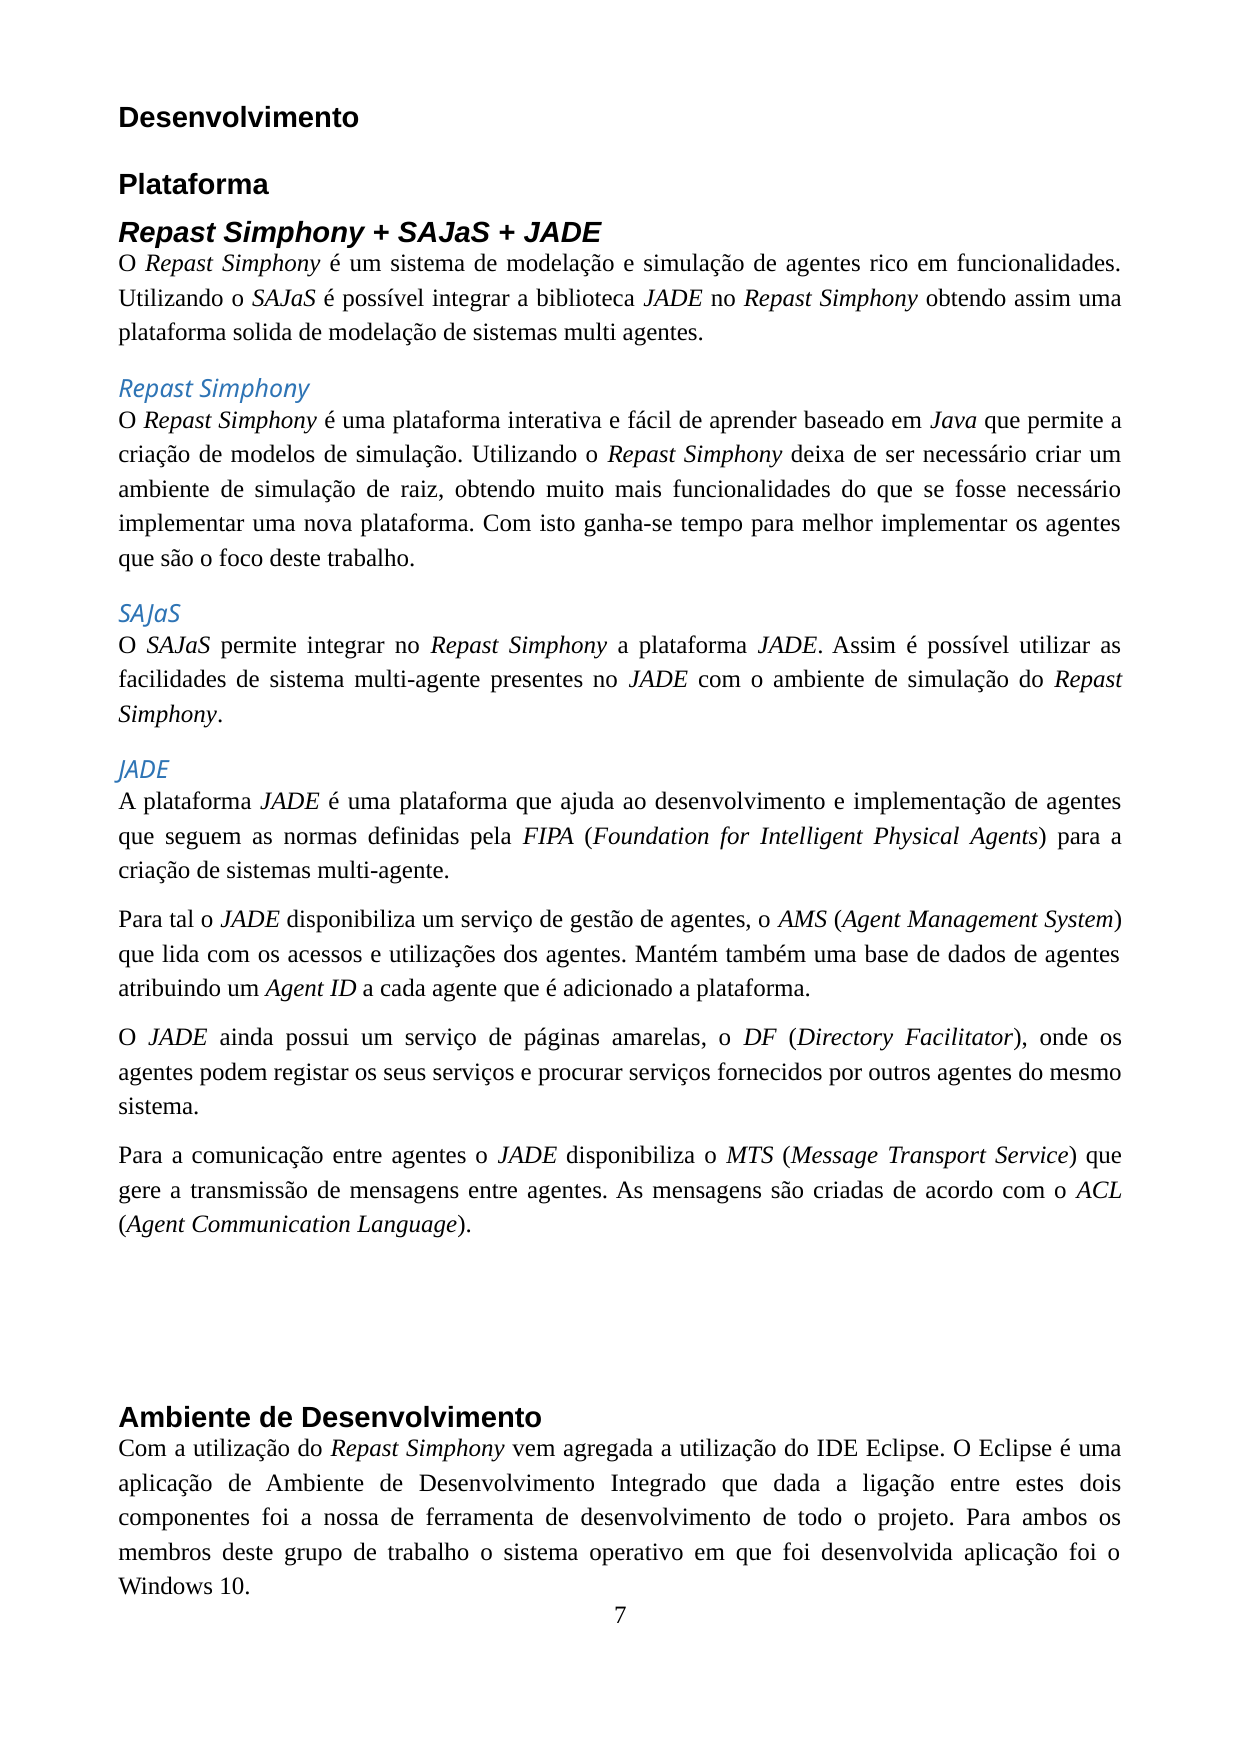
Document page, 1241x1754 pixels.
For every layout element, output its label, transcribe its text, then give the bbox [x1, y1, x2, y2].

subtitle JADE [118, 752, 1122, 786]
subtitle Repast Simphony + SAJaS + JADE [118, 215, 1122, 248]
text O SAJaS permite integrar no Repast Simphony a plataforma JADE. Assim é possível utilizar as facilidades de sistema multi-agente presentes no JADE com o ambiente de simulação do Repast Simphony. [118, 630, 1122, 728]
text Para a comunicação entre agentes o JADE disponibiliza o MTS (Message Transport Service) que gere a transmissão de mensagens entre agentes. As mensagens são criadas de acordo com o ACL (Agent Communication Language). [118, 1140, 1122, 1238]
subtitle Repast Simphony [118, 371, 1122, 405]
text O JADE ainda possui um serviço de páginas amarelas, o DF (Directory Facilitator), onde os agentes podem registar os seus serviços e procurar serviços fornecidos por outros agentes do mesmo sistema. [118, 1022, 1122, 1120]
subtitle Desenvolvimento [118, 100, 1122, 133]
text A plataforma JADE é uma plataforma que ajuda ao desenvolvimento e implementação de agentes que seguem as normas definidas pela FIPA (Foundation for Intelligent Physical Agents) para a criação de sistemas multi-agente. [118, 786, 1122, 884]
text O Repast Simphony é um sistema de modelação e simulação de agentes rico em funcionalidades. Utilizando o SAJaS é possível integrar a biblioteca JADE no Repast Simphony obtendo assim uma plataforma solida de modelação de sistemas multi agentes. [118, 248, 1122, 346]
subtitle SAJaS [118, 596, 1122, 630]
text O Repast Simphony é uma plataforma interativa e fácil de aprender baseado em Java que permite a criação de modelos de simulação. Utilizando o Repast Simphony deixa de ser necessário criar um ambiente de simulação de raiz, obtendo muito mais funcionalidades do que se fosse necessário implementar uma nova plataforma. Com isto ganha-se tempo para melhor implementar os agentes que são o foco deste trabalho. [118, 405, 1122, 571]
subtitle Ambiente de Desenvolvimento [118, 1400, 1122, 1433]
text Para tal o JADE disponibiliza um serviço de gestão de agentes, o AMS (Agent Management System) que lida com os acessos e utilizações dos agentes. Mantém também uma base de dados de agentes atribuindo um Agent ID a cada agente que é adicionado a plataforma. [118, 904, 1122, 1002]
text Com a utilização do Repast Simphony vem agregada a utilização do IDE Eclipse. O Eclipse é uma aplicação de Ambiente de Desenvolvimento Integrado que dada a ligação entre estes dois componentes foi a nossa de ferramenta de desenvolvimento de todo o projeto. Para ambos os membros deste grupo de trabalho o sistema operativo em que foi desenvolvida aplicação foi o Windows 10. [118, 1433, 1122, 1600]
subtitle Plataforma [118, 167, 1122, 200]
